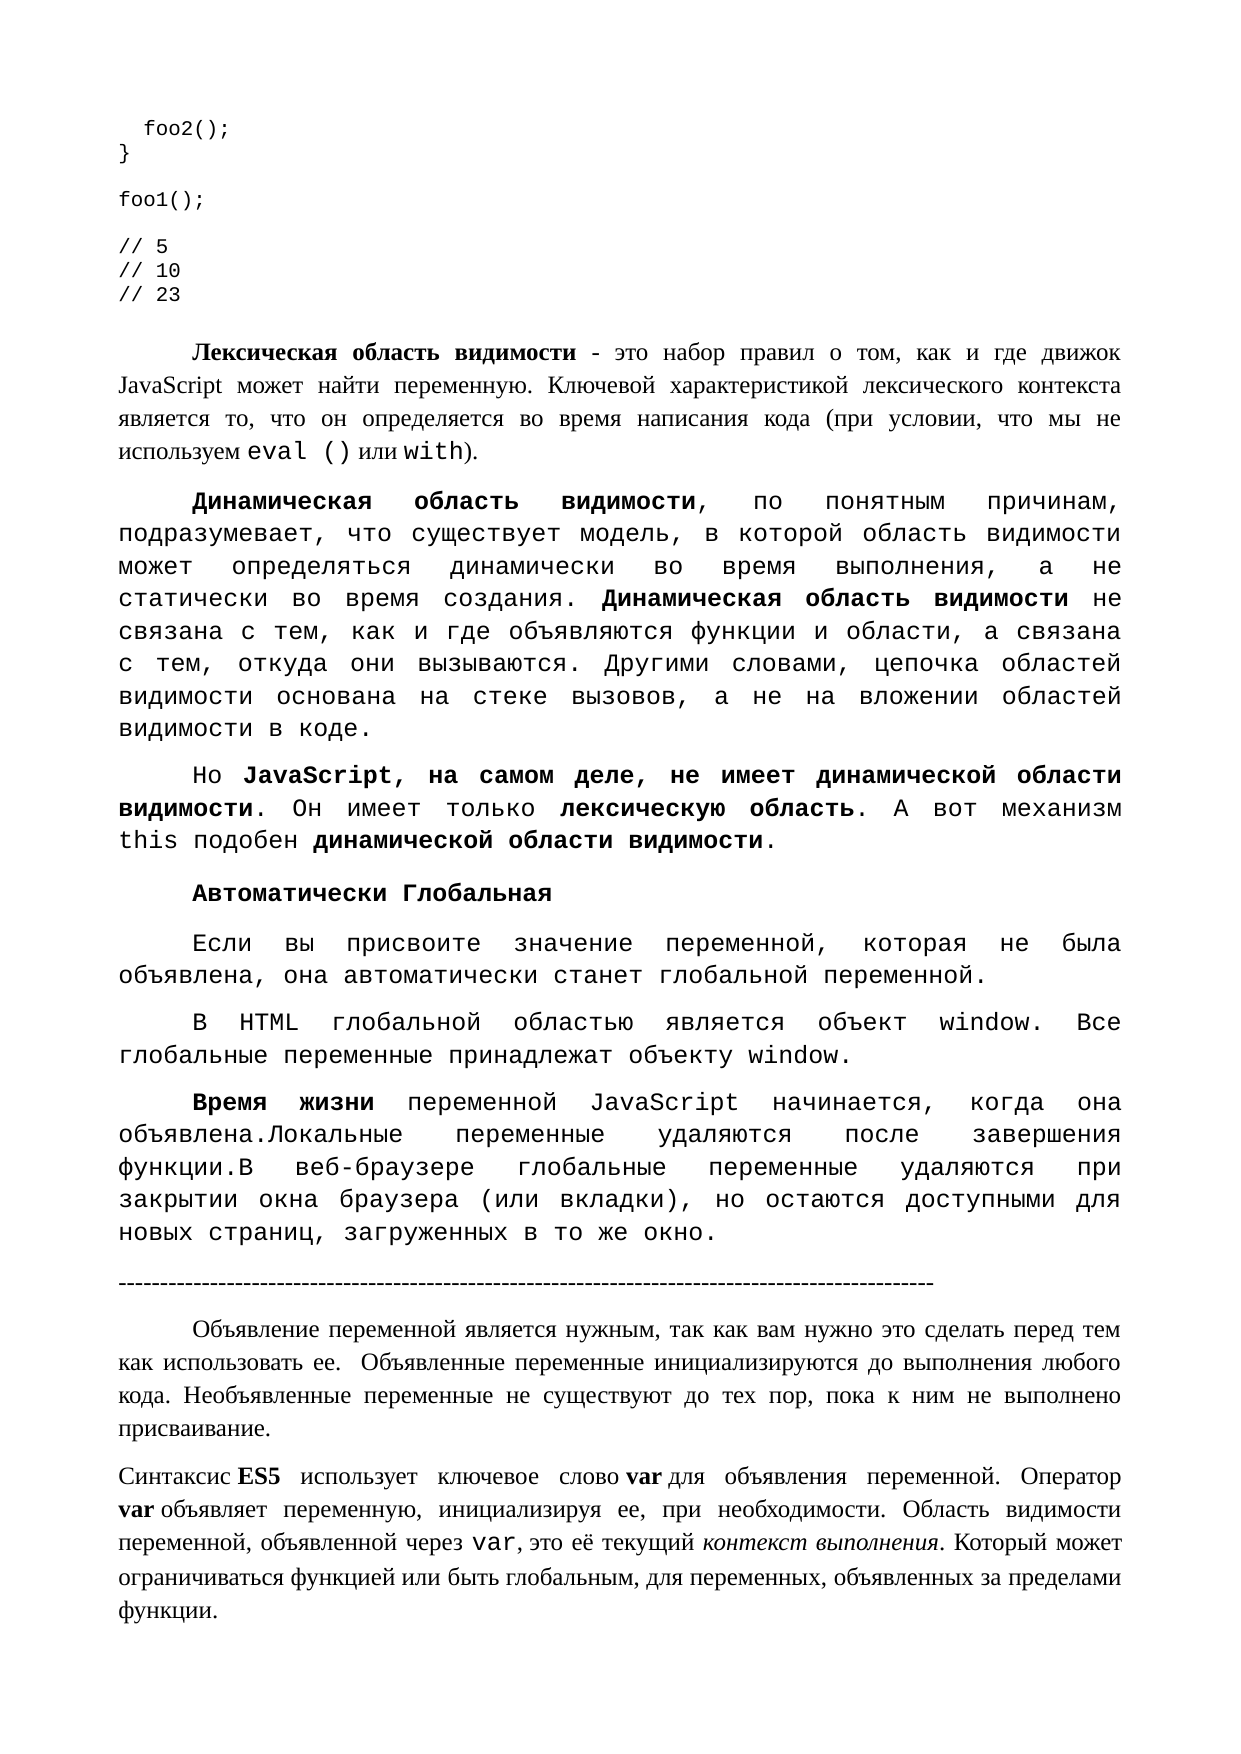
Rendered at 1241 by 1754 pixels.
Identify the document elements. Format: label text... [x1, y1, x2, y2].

text -------------------------------------------------------------------------------------------------- [118, 1267, 1122, 1295]
text Время жизни переменной JavaScript начинается, когда она объявлена.Локальные переменные удаляются после завершения функции.В веб-браузере глобальные переменные удаляются при закрытии окна браузера (или вкладки), но остаются доступными для новых страниц, загруженных в то же окно. [118, 1089, 1122, 1248]
text Если вы присвоите значение переменной, которая не была объявлена, она автоматически станет глобальной переменной. [118, 930, 1122, 991]
text foo1(); [118, 189, 1122, 213]
text Автоматически Глобальная [118, 875, 1122, 910]
text // 10 [118, 260, 1122, 284]
text // 23 [118, 284, 1122, 307]
text В HTML глобальной областью является объект window. Все глобальные переменные принадлежат объекту window. [118, 1010, 1122, 1071]
text Но JavaScript, на самом деле, не имеет динамической области видимости. Он имеет только лексическую область. А вот механизм this подобен динамической области видимости. [118, 763, 1122, 856]
text // 5 [118, 236, 1122, 260]
text foo2(); [118, 118, 1122, 142]
text Синтаксис ES5 использует ключевое слово var для объявления переменной. Оператор var объявляет переменную, инициализируя ее, при необходимости. Область видимости переменной, объявленной через var, это её текущий контекст выполнения. Который может ограничиваться функцией или быть глобальным, для переменных, объявленных за пределами функции. [118, 1461, 1122, 1624]
text Объявление переменной является нужным, так как вам нужно это сделать перед тем как использовать ее. Объявленные переменные инициализируются до выполнения любого кода. Необъявленные переменные не существуют до тех пор, пока к ним не выполнено присваивание. [118, 1314, 1122, 1442]
text Динамическая область видимости, по понятным причинам, подразумевает, что существует модель, в которой область видимости может определяться динамически во время выполнения, а не статически во время создания. Динамическая область видимости не связана с тем, как и где объявляются функции и области, а связана с тем, откуда они вызываются. Другими словами, цепочка областей видимости основана на стеке вызовов, а не на вложении областей видимости в коде. [118, 486, 1122, 744]
text } [118, 142, 1122, 165]
text Лексическая область видимости - это набор правил о том, как и где движок JavaScript может найти переменную. Ключевой характеристикой лексического контекста является то, что он определяется во время написания кода (при условии, что мы не используем eval () или with). [118, 337, 1122, 467]
